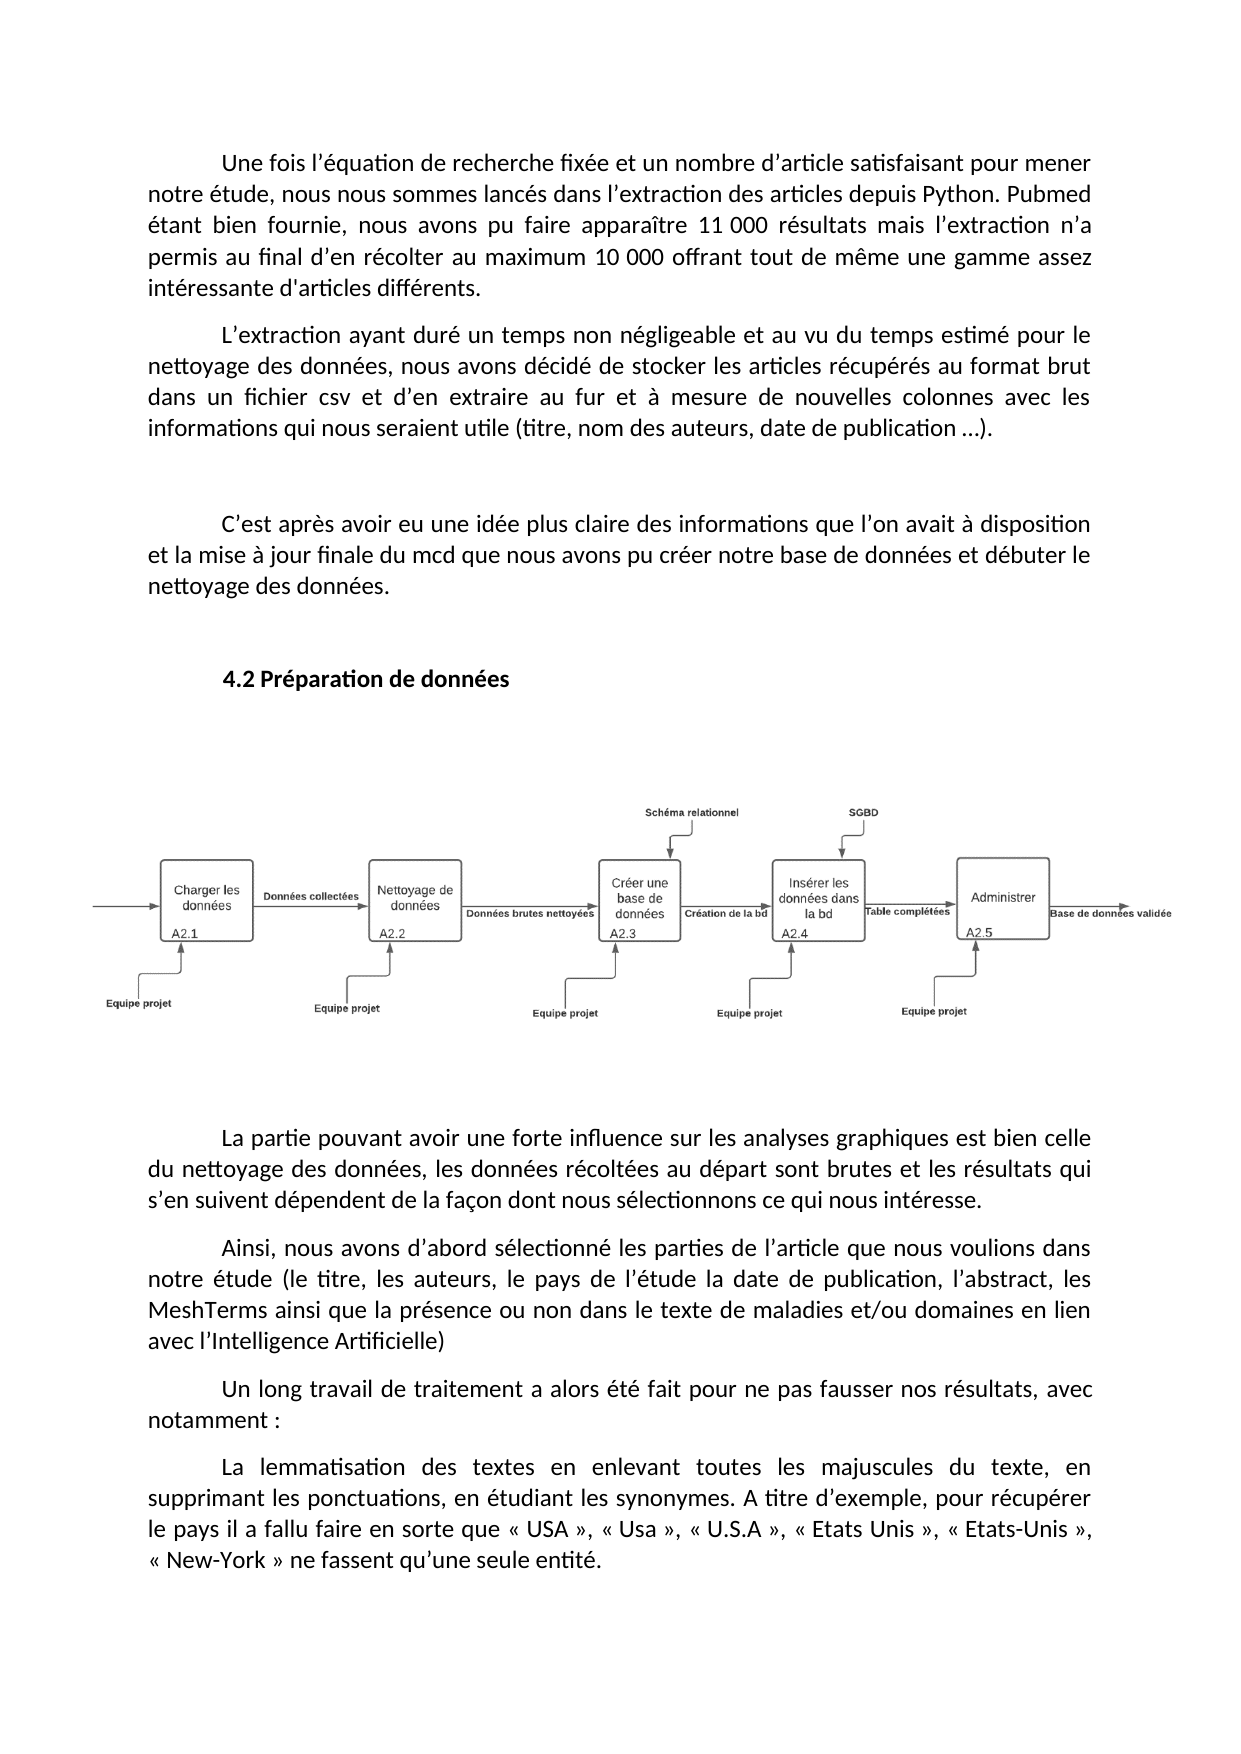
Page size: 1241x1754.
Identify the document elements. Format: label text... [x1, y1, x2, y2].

text La lemmatisation des textes en enlevant toutes les majuscules du texte, en supprimant les ponctuations, en étudiant les synonymes. A titre d’exemple, pour récupérer le pays il a fallu faire en sorte que « USA », « Usa », « U.S.A », « Etats Unis », « Etats-Unis », « New-York » ne fassent qu’une seule entité. [148, 1452, 1093, 1575]
text Un long travail de traitement a alors été fait pour ne pas fausser nos résultats, avec notamment : [148, 1373, 1093, 1434]
list L’extraction ayant duré un temps non négligeable et au vu du temps estimé pour le nettoyage des données, nous avons décidé de stocker les articles récupérés au format brut dans un fichier csv et d’en extraire au fur et à mesure de nouvelles colonnes avec les informations qui nous seraient utile (titre, nom des auteurs, date de publication …). [148, 319, 1093, 443]
list Une fois l’équation de recherche fixée et un nombre d’article satisfaisant pour mener notre étude, nous nous sommes lancés dans l’extraction des articles depuis Python. Pubmed étant bien fournie, nous avons pu faire apparaître 11 000 résultats mais l’extraction n’a permis au final d’en récolter au maximum 10 000 offrant tout de même une gamme assez intéressante d'articles différents. [148, 148, 1093, 302]
list Préparation de données [223, 663, 1093, 693]
text La partie pouvant avoir une forte influence sur les analyses graphiques est bien celle du nettoyage des données, les données récoltées au départ sont brutes et les résultats qui s’en suivent dépendent de la façon dont nous sélectionnons ce qui nous intéresse. [148, 1122, 1093, 1215]
list C’est après avoir eu une idée plus claire des informations que l’on avait à disposition et la mise à jour finale du mcd que nous avons pu créer notre base de données et débuter le nettoyage des données. [148, 508, 1093, 601]
text Ainsi, nous avons d’abord sélectionné les parties de l’article que nous voulions dans notre étude (le titre, les auteurs, le pays de l’étude la date de publication, l’abstract, les MeshTerms ainsi que la présence ou non dans le texte de maladies et/ou domaines en lien avec l’Intelligence Artificielle) [148, 1232, 1093, 1356]
